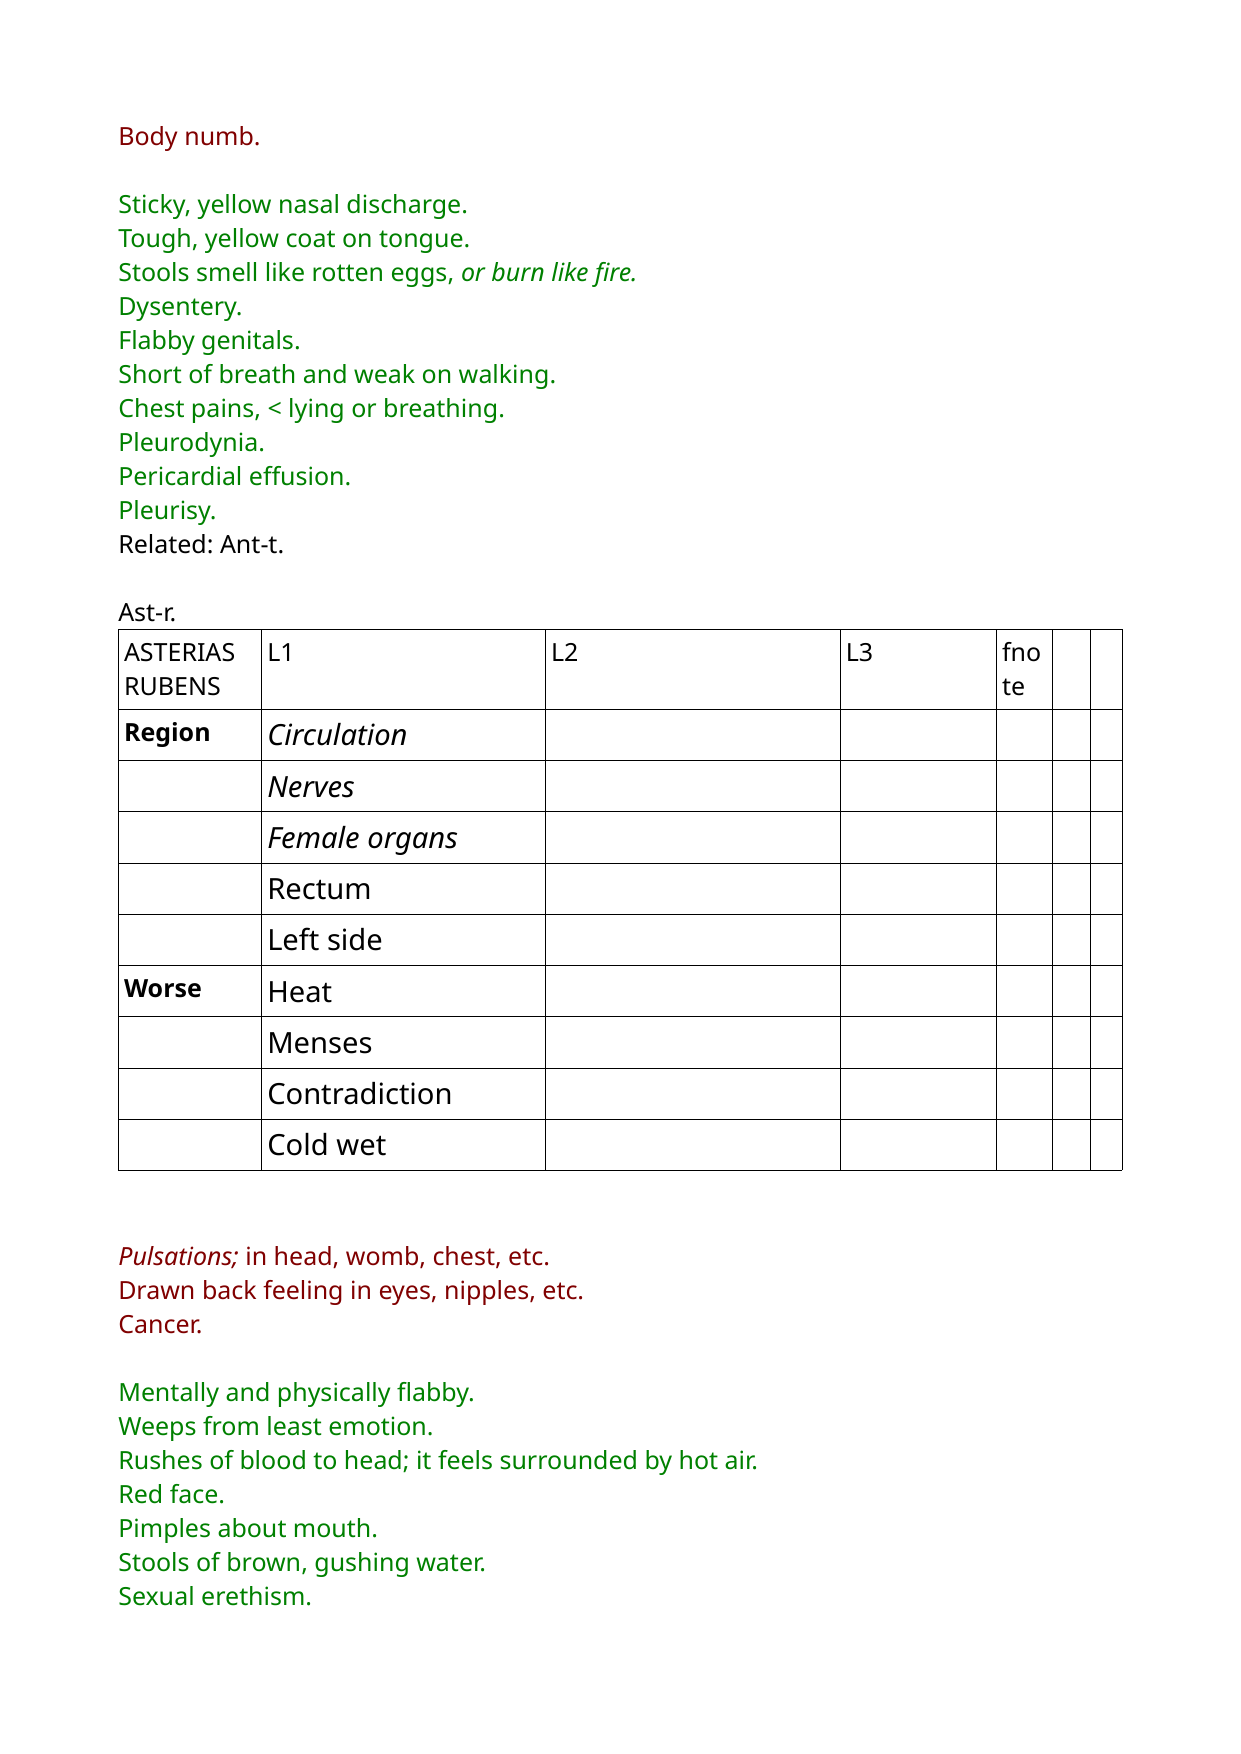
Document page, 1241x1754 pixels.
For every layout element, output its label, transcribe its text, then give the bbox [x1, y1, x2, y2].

table_cell [997, 915, 1052, 965]
table_cell [841, 761, 996, 811]
table_cell [841, 710, 996, 760]
text Pulsations; in head, womb, chest, etc. [118, 1238, 1122, 1272]
table_cell [546, 966, 840, 1016]
text Dysentery. [118, 288, 1122, 322]
table_header L1 [262, 630, 545, 709]
table_cell [546, 710, 840, 760]
table_cell [1091, 1120, 1122, 1170]
table_cell [1053, 1069, 1090, 1119]
table_cell [997, 864, 1052, 914]
text Red face. [118, 1477, 1122, 1511]
table_cell Worse [119, 966, 261, 1016]
table_cell [546, 915, 840, 965]
table_cell [997, 1017, 1052, 1067]
text Sexual erethism. [118, 1579, 1122, 1613]
table_header L3 [841, 630, 996, 709]
text Related: Ant-t. [118, 527, 1122, 561]
text Ast-r. [118, 595, 1122, 629]
table_header L2 [546, 630, 840, 709]
table_cell [1053, 1120, 1090, 1170]
table_cell [1053, 812, 1090, 862]
table_cell Heat [262, 966, 545, 1016]
table_cell [1091, 761, 1122, 811]
table_cell [997, 812, 1052, 862]
table_cell [546, 1069, 840, 1119]
text Pleurisy. [118, 493, 1122, 527]
text Sticky, yellow nasal discharge. [118, 186, 1122, 220]
table_cell [997, 966, 1052, 1016]
table_cell Nerves [262, 761, 545, 811]
text Stools of brown, gushing water. [118, 1545, 1122, 1579]
text Drawn back feeling in eyes, nipples, etc. [118, 1272, 1122, 1306]
text Mentally and physically flabby. [118, 1374, 1122, 1408]
table_header fnote [997, 630, 1052, 709]
table_cell Region [119, 710, 261, 760]
table_cell [841, 915, 996, 965]
table_cell [1053, 710, 1090, 760]
table_cell [119, 864, 261, 914]
table_cell [841, 812, 996, 862]
table_cell [119, 1120, 261, 1170]
table_cell Circulation [262, 710, 545, 760]
table_cell [1091, 915, 1122, 965]
text Body numb. [118, 118, 1122, 152]
table_cell [997, 1120, 1052, 1170]
text Cancer. [118, 1306, 1122, 1340]
table_cell [1091, 966, 1122, 1016]
table_cell [1091, 1069, 1122, 1119]
text Flabby genitals. [118, 322, 1122, 357]
table_cell [119, 1017, 261, 1067]
table_cell [841, 1120, 996, 1170]
table_cell [841, 966, 996, 1016]
text Chest pains, < lying or breathing. [118, 391, 1122, 425]
text Pimples about mouth. [118, 1511, 1122, 1545]
text Pericardial effusion. [118, 459, 1122, 493]
text Stools smell like rotten eggs, or burn like fire. [118, 254, 1122, 288]
table_cell [1091, 812, 1122, 862]
table_cell [119, 915, 261, 965]
table_cell Left side [262, 915, 545, 965]
table_cell [546, 1017, 840, 1067]
table_cell [1091, 1017, 1122, 1067]
table_cell [997, 710, 1052, 760]
table_cell [546, 812, 840, 862]
table_cell [546, 864, 840, 914]
table_cell [1091, 710, 1122, 760]
table_cell [841, 864, 996, 914]
table_cell [997, 761, 1052, 811]
table_cell [546, 1120, 840, 1170]
table_header [1091, 630, 1122, 709]
table_cell [1053, 864, 1090, 914]
table_cell [1091, 864, 1122, 914]
table_cell [546, 761, 840, 811]
text Rushes of blood to head; it feels surrounded by hot air. [118, 1443, 1122, 1477]
table_cell [841, 1069, 996, 1119]
table_cell Contradiction [262, 1069, 545, 1119]
text Tough, yellow coat on tongue. [118, 220, 1122, 254]
table_cell [1053, 966, 1090, 1016]
table_cell Female organs [262, 812, 545, 862]
table_cell [119, 761, 261, 811]
table_cell Cold wet [262, 1120, 545, 1170]
table_cell [997, 1069, 1052, 1119]
table_cell [1053, 1017, 1090, 1067]
table_cell [119, 812, 261, 862]
text Weeps from least emotion. [118, 1408, 1122, 1443]
table_cell [1053, 761, 1090, 811]
table_header ASTERIAS RUBENS [119, 630, 261, 709]
text Pleurodynia. [118, 425, 1122, 459]
table_cell [841, 1017, 996, 1067]
table_cell Menses [262, 1017, 545, 1067]
table_cell [1053, 915, 1090, 965]
table_header [1053, 630, 1090, 709]
table_cell [119, 1069, 261, 1119]
text Short of breath and weak on walking. [118, 357, 1122, 391]
table_cell Rectum [262, 864, 545, 914]
